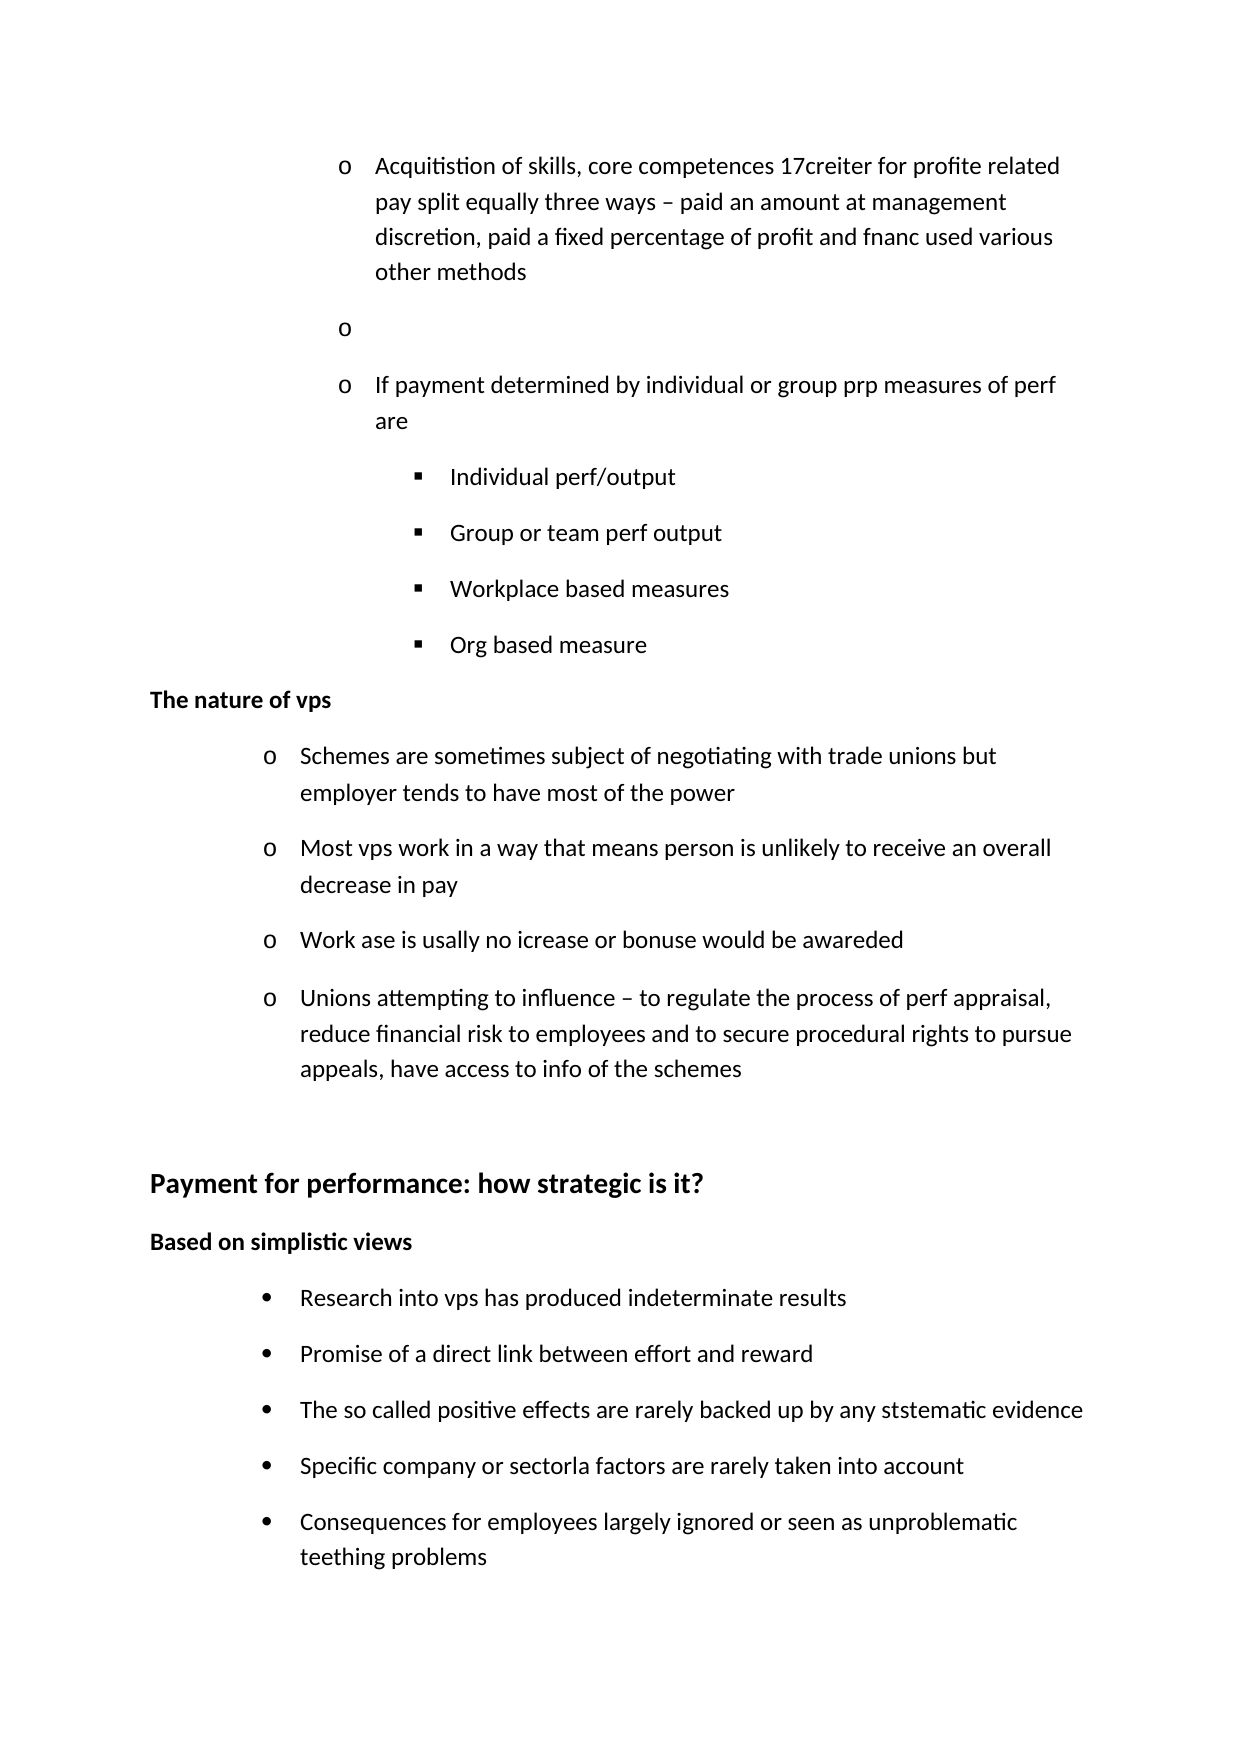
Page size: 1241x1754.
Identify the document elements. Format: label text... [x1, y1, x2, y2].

list Work ase is usally no icrease or bonuse would be awareded [262, 924, 1090, 956]
list Acquitistion of skills, core competences 17creiter for profite related pay split equally three ways – paid an amount at management discretion, paid a fixed percentage of profit and fnanc used various other methods [337, 150, 1090, 287]
list Consequences for employees largely ignored or seen as unproblematic teething problems [262, 1506, 1090, 1571]
text Based on simplistic views [150, 1227, 1090, 1257]
list The so called positive effects are rarely backed up by any ststematic evidence [262, 1394, 1090, 1424]
list Workplace based measures [412, 573, 1090, 603]
text The nature of vps [150, 684, 1090, 715]
list Individual perf/output [412, 461, 1090, 492]
list Unions attempting to influence – to regulate the process of perf appraisal, reduce financial risk to employees and to secure procedural rights to pursue appeals, have access to info of the schemes [262, 982, 1090, 1084]
list Specific company or sectorla factors are rarely taken into account [262, 1450, 1090, 1480]
list Most vps work in a way that means person is unlikely to receive an overall decrease in pay [262, 832, 1090, 899]
list Schemes are sometimes subject of negotiating with trade unions but employer tends to have most of the power [262, 740, 1090, 807]
text Payment for performance: how strategic is it? [150, 1165, 1090, 1200]
list Org based measure [412, 629, 1090, 659]
list Research into vps has produced indeterminate results [262, 1282, 1090, 1313]
list Promise of a direct link between effort and reward [262, 1338, 1090, 1369]
list If payment determined by individual or group prp measures of perf are [337, 369, 1090, 436]
list Group or team perf output [412, 517, 1090, 548]
